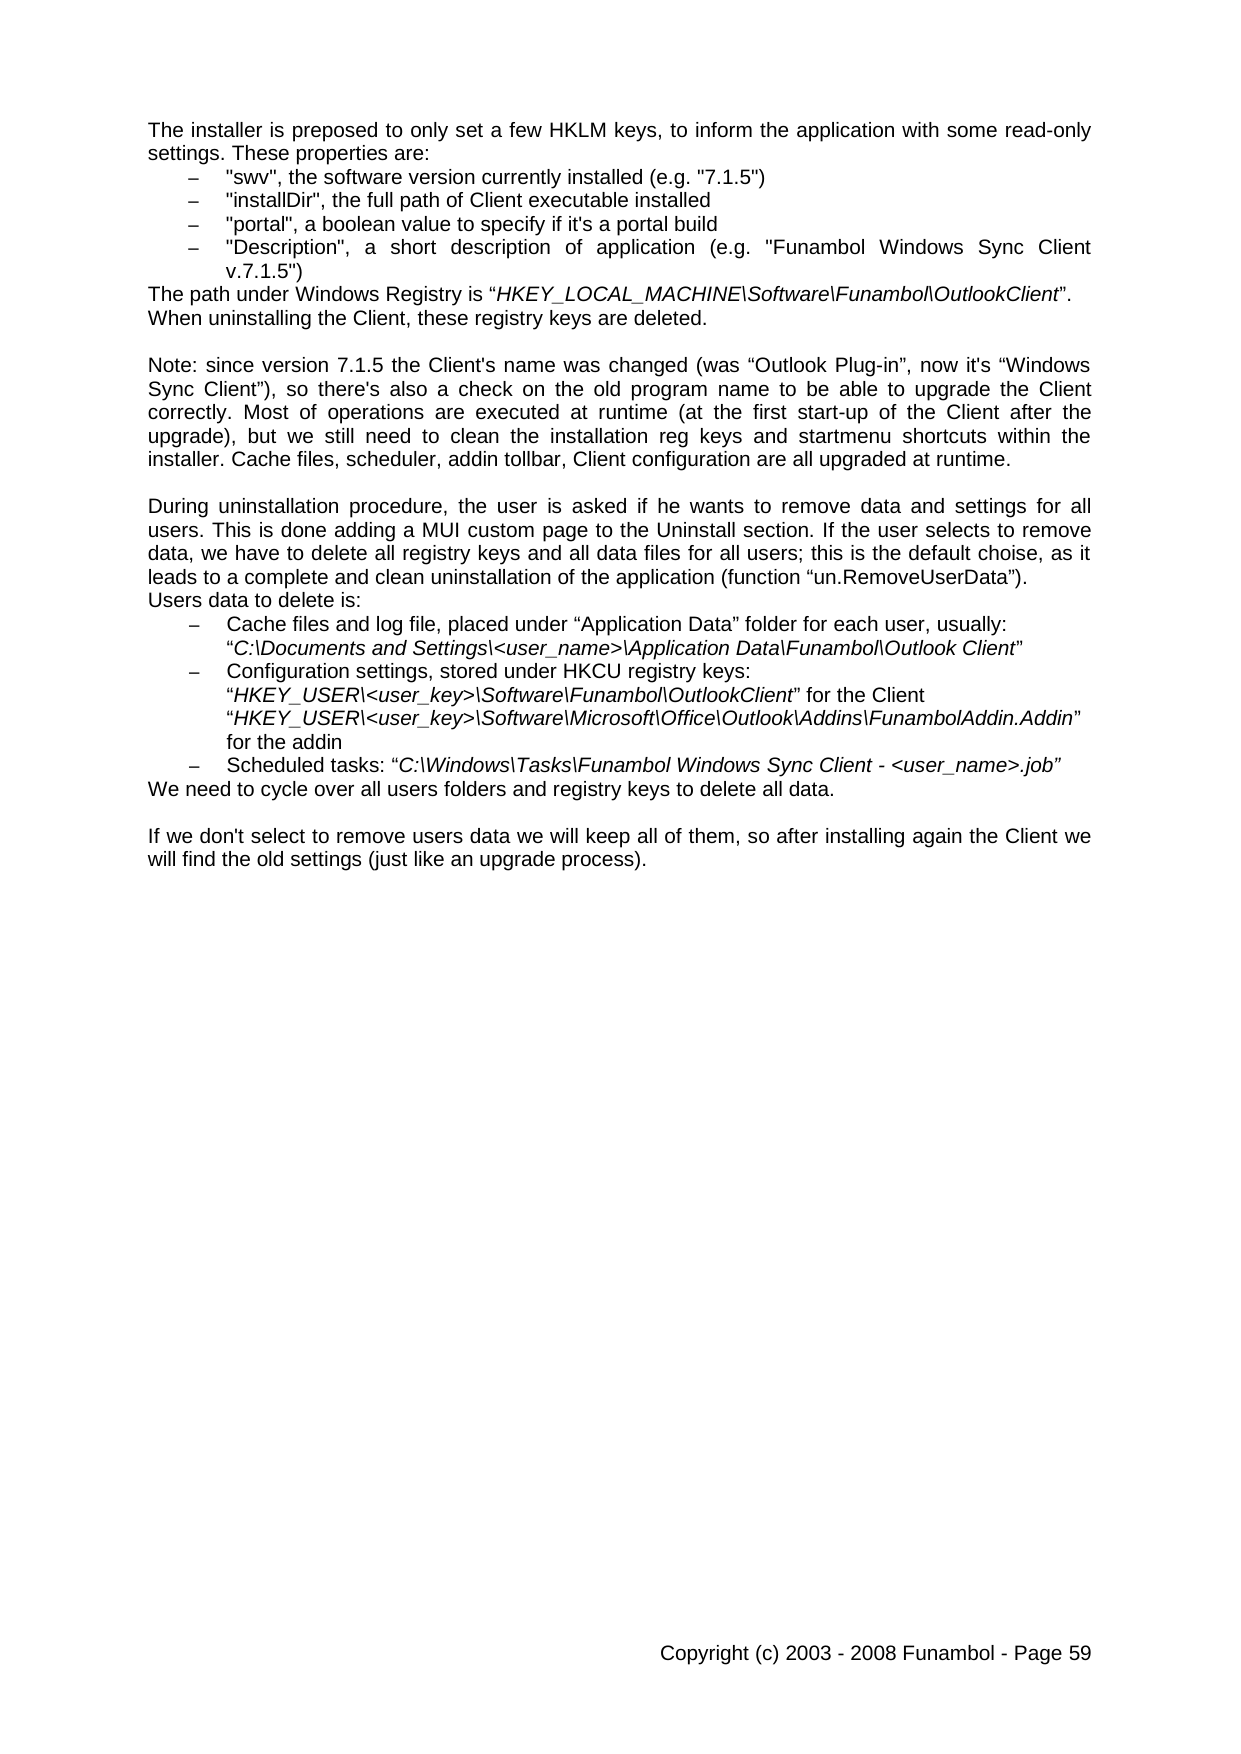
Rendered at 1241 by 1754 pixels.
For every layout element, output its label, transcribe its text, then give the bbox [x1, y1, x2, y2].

text Users data to delete is: [148, 589, 1093, 612]
text During uninstallation procedure, the user is asked if he wants to remove data and settings for all users. This is done adding a MUI custom page to the Uninstall section. If the user selects to remove data, we have to delete all registry keys and all data files for all users; this is the default choise, as it leads to a complete and clean uninstallation of the application (function “un.RemoveUserData”). [148, 495, 1093, 589]
list "portal", a boolean value to specify if it's a portal build [188, 212, 1093, 236]
list "installDir", the full path of Client executable installed [188, 189, 1093, 212]
list Scheduled tasks: “C:\Windows\Tasks\Funambol Windows Sync Client - <user_name>.job” [189, 754, 1093, 777]
list "swv", the software version currently installed (e.g. "7.1.5") [188, 165, 1093, 189]
list Configuration settings, stored under HKCU registry keys: “HKEY_USER\<user_key>\Software\Funambol\OutlookClient” for the Client “HKEY_USER\<user_key>\Software\Microsoft\Office\Outlook\Addins\FunambolAddin.Addin” for the addin [189, 659, 1093, 754]
list Cache files and log file, placed under “Application Data” folder for each user, usually: “C:\Documents and Settings\<user_name>\Application Data\Funambol\Outlook Client” [189, 612, 1093, 659]
list "Description", a short description of application (e.g. "Funambol Windows Sync Client v.7.1.5") [188, 236, 1093, 283]
text We need to cycle over all users folders and registry keys to delete all data. [148, 777, 1093, 801]
text The installer is preposed to only set a few HKLM keys, to inform the application with some read-only settings. These properties are: [148, 118, 1093, 165]
text When uninstalling the Client, these registry keys are deleted. [148, 306, 1093, 330]
text Note: since version 7.1.5 the Client's name was changed (was “Outlook Plug-in”, now it's “Windows Sync Client”), so there's also a check on the old program name to be able to upgrade the Client correctly. Most of operations are executed at runtime (at the first start-up of the Client after the upgrade), but we still need to clean the installation reg keys and startmenu shortcuts within the installer. Cache files, scheduler, addin tollbar, Client configuration are all upgraded at runtime. [148, 353, 1093, 471]
text The path under Windows Registry is “HKEY_LOCAL_MACHINE\Software\Funambol\OutlookClient”. [148, 283, 1093, 306]
text If we don't select to remove users data we will keep all of them, so after installing again the Client we will find the old settings (just like an upgrade process). [148, 824, 1093, 871]
